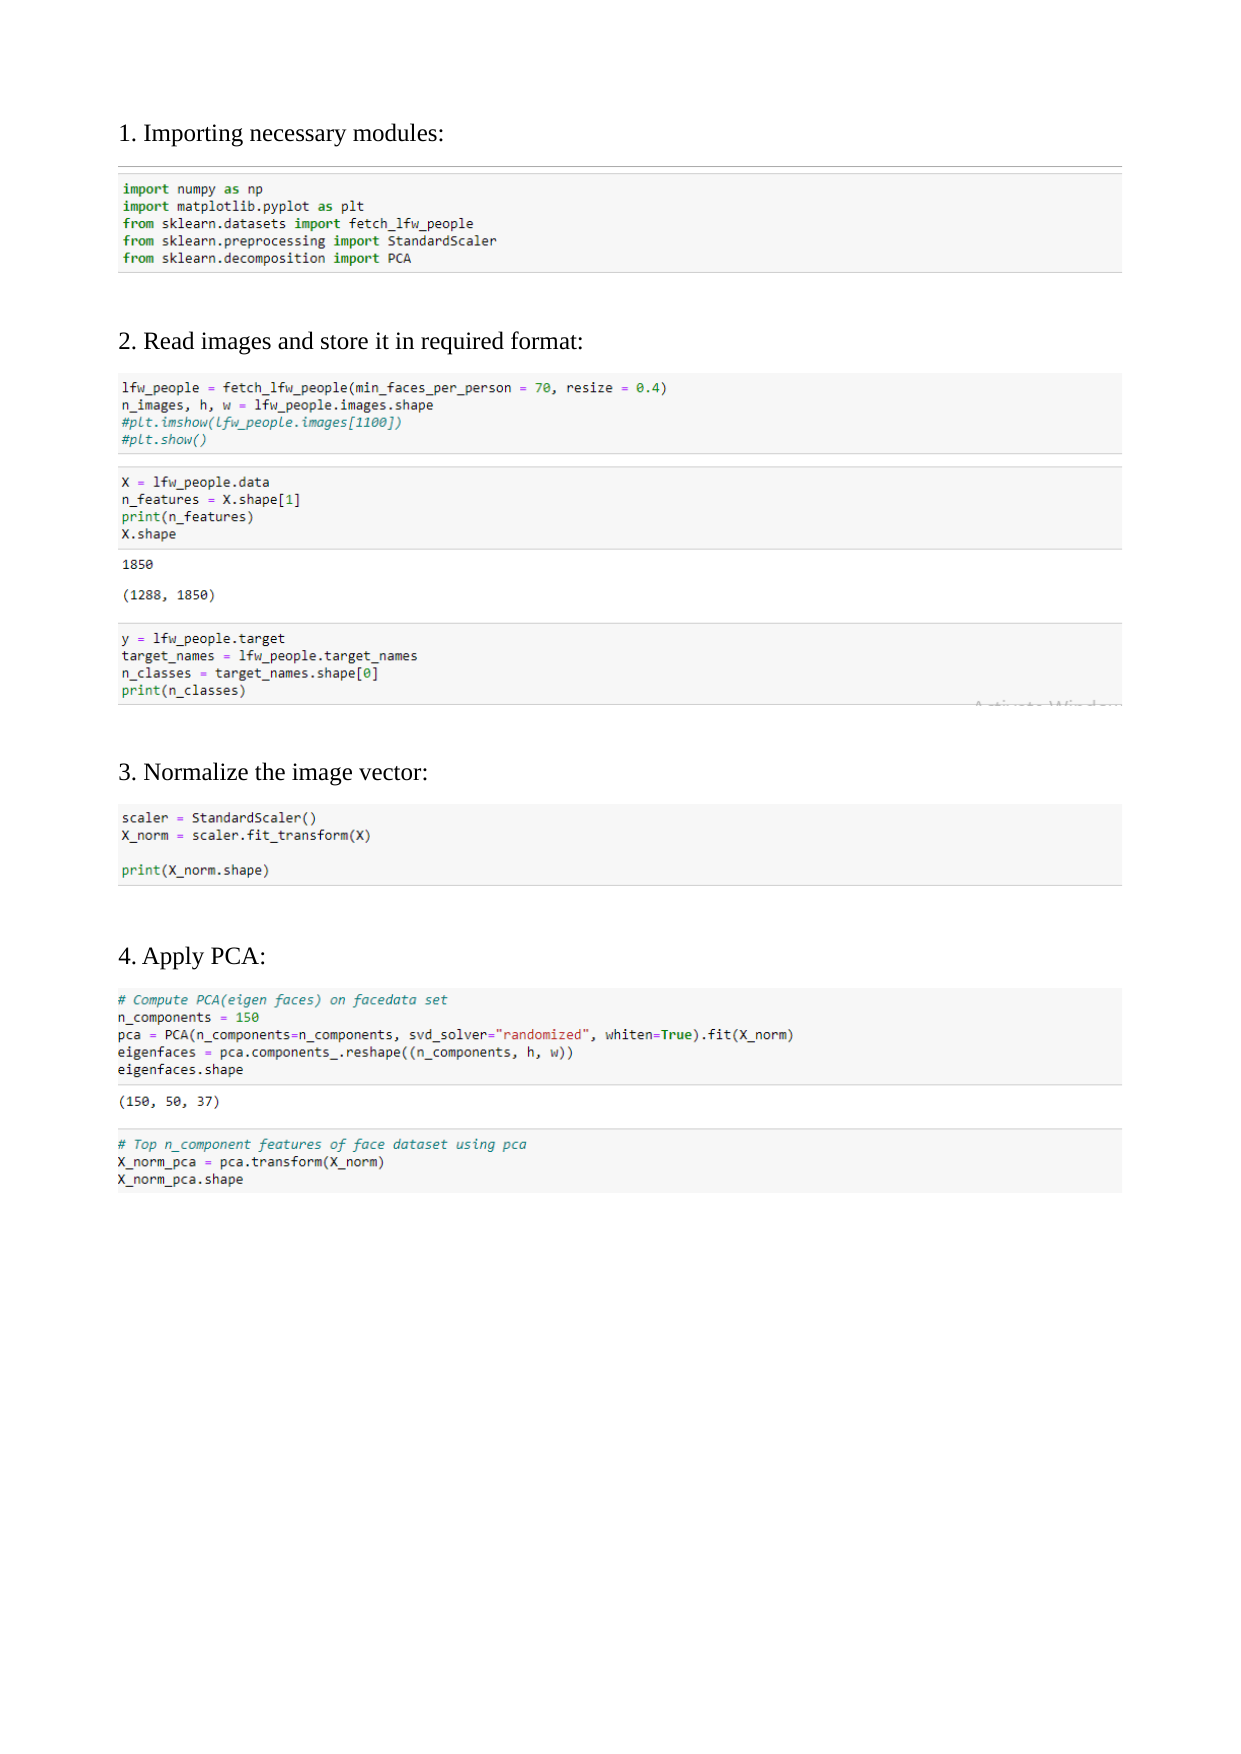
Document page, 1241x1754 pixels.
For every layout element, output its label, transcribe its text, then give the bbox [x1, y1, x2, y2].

picture [118, 373, 1123, 706]
text 4. Apply PCA: [118, 941, 1122, 969]
text 3. Normalize the image vector: [118, 757, 1122, 786]
picture [118, 804, 1123, 889]
text 2. Read images and store it in required format: [118, 326, 1122, 354]
picture [118, 165, 1123, 274]
text 1. Importing necessary modules: [118, 118, 1122, 147]
picture [118, 988, 1123, 1193]
